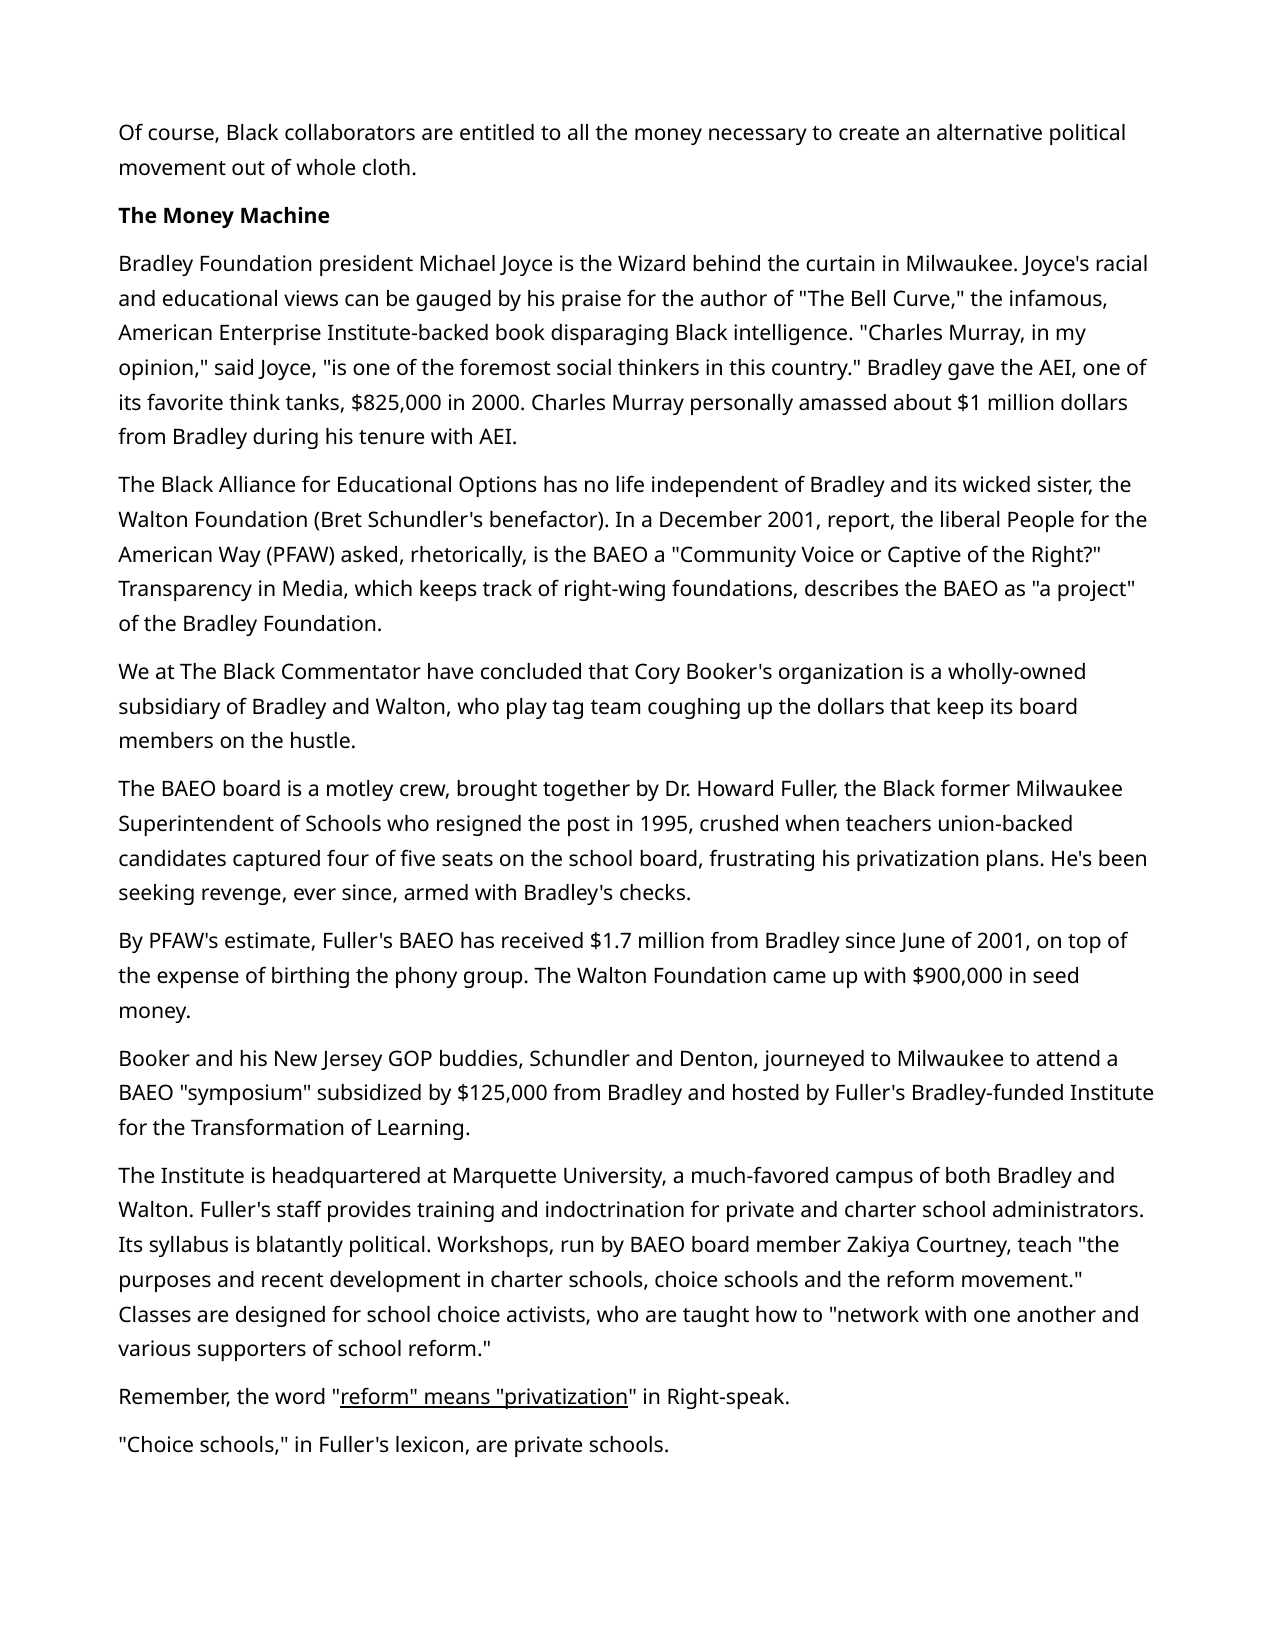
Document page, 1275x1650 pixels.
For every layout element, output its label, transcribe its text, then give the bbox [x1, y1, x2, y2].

text We at The Black Commentator have concluded that Cory Booker's organization is a wholly-owned subsidiary of Bradley and Walton, who play tag team coughing up the dollars that keep its board members on the hustle. [118, 657, 1157, 755]
text The Money Machine [118, 201, 1157, 230]
text Remember, the word "reform" means "privatization" in Right-speak. [118, 1382, 1157, 1411]
text The Institute is headquartered at Marquette University, a much-favored campus of both Bradley and Walton. Fuller's staff provides training and indoctrination for private and charter school administrators. Its syllabus is blatantly political. Workshops, run by BAEO board member Zakiya Courtney, teach "the purposes and recent development in charter schools, choice schools and the reform movement." Classes are designed for school choice activists, who are taught how to "network with one another and various supporters of school reform." [118, 1161, 1157, 1363]
text "Choice schools," in Fuller's lexicon, are private schools. [118, 1430, 1157, 1459]
text The BAEO board is a motley crew, brought together by Dr. Howard Fuller, the Black former Milwaukee Superintendent of Schools who resigned the post in 1995, crushed when teachers union-backed candidates captured four of five seats on the school board, frustrating his privatization plans. He's been seeking revenge, ever since, armed with Bradley's checks. [118, 774, 1157, 907]
text Booker and his New Jersey GOP buddies, Schundler and Denton, journeyed to Milwaukee to attend a BAEO "symposium" subsidized by $125,000 from Bradley and hosted by Fuller's Bradley-funded Institute for the Transformation of Learning. [118, 1043, 1157, 1142]
text The Black Alliance for Educational Options has no life independent of Bradley and its wicked sister, the Walton Foundation (Bret Schundler's benefactor). In a December 2001, report, the liberal People for the American Way (PFAW) asked, rhetorically, is the BAEO a "Community Voice or Captive of the Right?" Transparency in Media, which keeps track of right-wing foundations, describes the BAEO as "a project" of the Bradley Foundation. [118, 470, 1157, 638]
text By PFAW's estimate, Fuller's BAEO has received $1.7 million from Bradley since June of 2001, on top of the expense of birthing the phony group. The Walton Foundation came up with $900,000 in seed money. [118, 926, 1157, 1024]
text Bradley Foundation president Michael Joyce is the Wizard behind the curtain in Milwaukee. Joyce's racial and educational views can be gauged by his praise for the author of "The Bell Curve," the infamous, American Enterprise Institute-backed book disparaging Black intelligence. "Charles Murray, in my opinion," said Joyce, "is one of the foremost social thinkers in this country." Bradley gave the AEI, one of its favorite think tanks, $825,000 in 2000. Charles Murray personally amassed about $1 million dollars from Bradley during his tenure with AEI. [118, 249, 1157, 451]
text Of course, Black collaborators are entitled to all the money necessary to create an alternative political movement out of whole cloth. [118, 118, 1157, 182]
